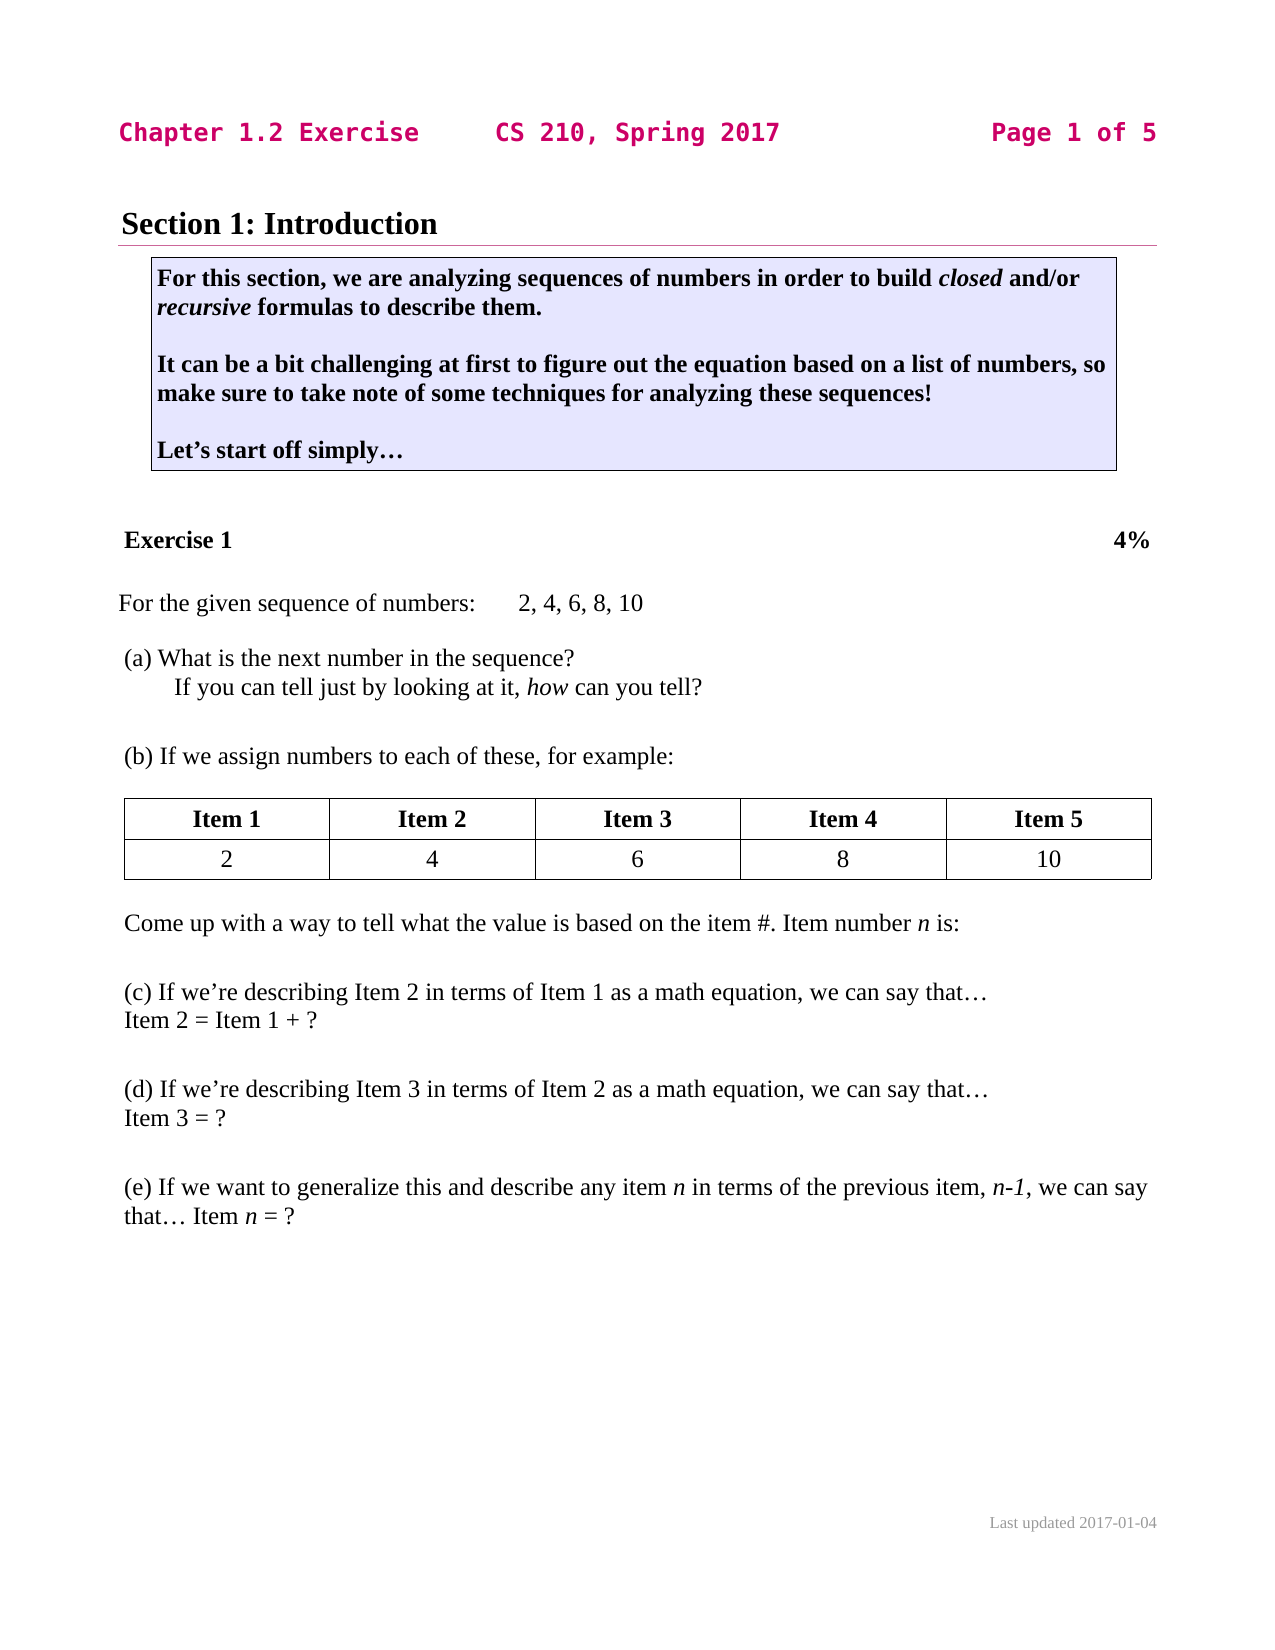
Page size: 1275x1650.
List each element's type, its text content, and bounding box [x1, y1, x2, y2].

table_header For this section, we are analyzing sequences of numbers in order to build closed and/or recursive formulas to describe them. It can be a bit challenging at first to figure out the equation based on a list of numbers, so make sure to take note of some techniques for analyzing these sequences! Let’s start off simply… [152, 258, 1116, 470]
table_header Item 2 [330, 799, 535, 838]
table_header Item 5 [947, 799, 1151, 838]
subtitle Section 1: Introduction [118, 202, 1157, 245]
table_header 4% [638, 519, 1157, 559]
table_header Exercise 1 [118, 519, 637, 559]
table_cell (e) If we want to generalize this and describe any item n in terms of the previous item, n-1, we can say that… Item n = ? [118, 1166, 1157, 1264]
text For the given sequence of numbers: 2, 4, 6, 8, 10 [118, 588, 1157, 617]
table_cell 4 [330, 840, 535, 879]
table_header Item 1 [125, 799, 329, 838]
table_cell 10 [947, 840, 1151, 879]
table_cell (c) If we’re describing Item 2 in terms of Item 1 as a math equation, we can say that… Item 2 = Item 1 + ? [118, 971, 1157, 1069]
table_header Item 3 [536, 799, 740, 838]
table_header Item 4 [741, 799, 946, 838]
table_header (a) What is the next number in the sequence? If you can tell just by looking at it, how can you tell? [118, 637, 1157, 735]
table_cell 2 [125, 840, 329, 879]
table_cell (b) If we assign numbers to each of these, for example: Come up with a way to tell what the value is based on the item #. Item number n is: [118, 735, 1157, 971]
table_cell (d) If we’re describing Item 3 in terms of Item 2 as a math equation, we can say that… Item 3 = ? [118, 1069, 1157, 1166]
table_cell 8 [741, 840, 946, 879]
table_cell 6 [536, 840, 740, 879]
